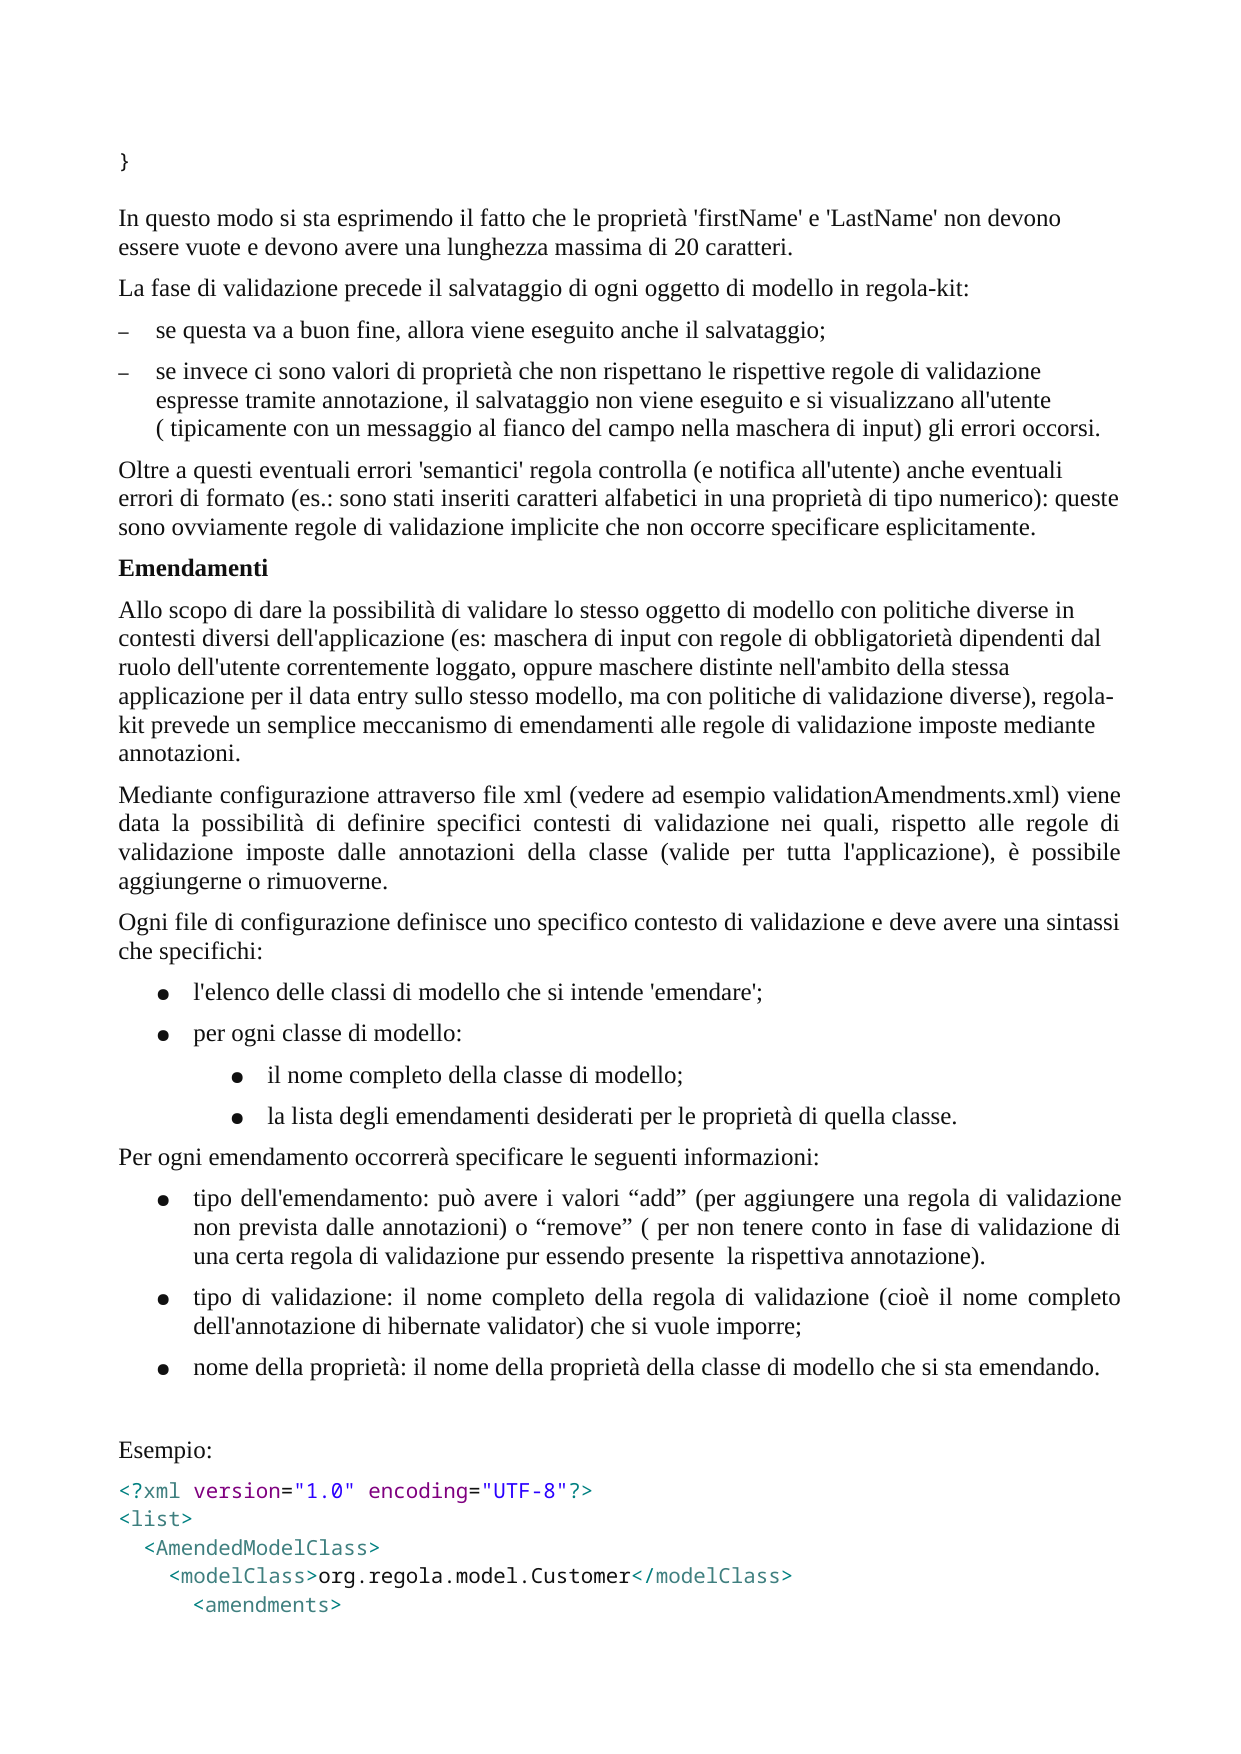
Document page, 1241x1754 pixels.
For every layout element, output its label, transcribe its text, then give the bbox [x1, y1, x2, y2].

list se invece ci sono valori di proprietà che non rispettano le rispettive regole di validazione espresse tramite annotazione, il salvataggio non viene eseguito e si visualizzano all'utente ( tipicamente con un messaggio al fianco del campo nella maschera di input) gli errori occorsi. [118, 356, 1122, 442]
text Emendamenti [118, 553, 1122, 582]
list per ogni classe di modello: [156, 1018, 1122, 1047]
text Oltre a questi eventuali errori 'semantici' regola controlla (e notifica all'utente) anche eventuali errori di formato (es.: sono stati inseriti caratteri alfabetici in una proprietà di tipo numerico): queste sono ovviamente regole di validazione implicite che non occorre specificare esplicitamente. [118, 455, 1122, 541]
text <AmendedModelClass> [118, 1533, 1122, 1561]
text <amendments> [118, 1590, 1122, 1618]
text Per ogni emendamento occorrerà specificare le seguenti informazioni: [118, 1142, 1122, 1171]
text Mediante configurazione attraverso file xml (vedere ad esempio validationAmendments.xml) viene data la possibilità di definire specifici contesti di validazione nei quali, rispetto alle regole di validazione imposte dalle annotazioni della classe (valide per tutta l'applicazione), è possibile aggiungerne o rimuoverne. [118, 780, 1122, 895]
text La fase di validazione precede il salvataggio di ogni oggetto di modello in regola-kit: [118, 273, 1122, 302]
list tipo di validazione: il nome completo della regola di validazione (cioè il nome completo dell'annotazione di hibernate validator) che si vuole imporre; [156, 1282, 1122, 1340]
text Allo scopo di dare la possibilità di validare lo stesso oggetto di modello con politiche diverse in contesti diversi dell'applicazione (es: maschera di input con regole di obbligatorietà dipendenti dal ruolo dell'utente correntemente loggato, oppure maschere distinte nell'ambito della stessa applicazione per il data entry sullo stesso modello, ma con politiche di validazione diverse), regola-kit prevede un semplice meccanismo di emendamenti alle regole di validazione imposte mediante annotazioni. [118, 595, 1122, 767]
text <?xml version="1.0" encoding="UTF-8"?> [118, 1476, 1122, 1504]
list nome della proprietà: il nome della proprietà della classe di modello che si sta emendando. [156, 1352, 1122, 1381]
list la lista degli emendamenti desiderati per le proprietà di quella classe. [229, 1101, 1122, 1130]
list il nome completo della classe di modello; [229, 1060, 1122, 1088]
text In questo modo si sta esprimendo il fatto che le proprietà 'firstName' e 'LastName' non devono essere vuote e devono avere una lunghezza massima di 20 caratteri. [118, 203, 1122, 261]
list l'elenco delle classi di modello che si intende 'emendare'; [156, 977, 1122, 1006]
text Ogni file di configurazione definisce uno specifico contesto di validazione e deve avere una sintassi che specifichi: [118, 907, 1122, 965]
text <modelClass>org.regola.model.Customer</modelClass> [118, 1561, 1122, 1590]
list se questa va a buon fine, allora viene eseguito anche il salvataggio; [118, 315, 1122, 343]
text Esempio: [118, 1435, 1122, 1463]
text <list> [118, 1504, 1122, 1533]
text } [118, 147, 1122, 175]
list tipo dell'emendamento: può avere i valori “add” (per aggiungere una regola di validazione non prevista dalle annotazioni) o “remove” ( per non tenere conto in fase di validazione di una certa regola di validazione pur essendo presente la rispettiva annotazione). [156, 1183, 1122, 1270]
